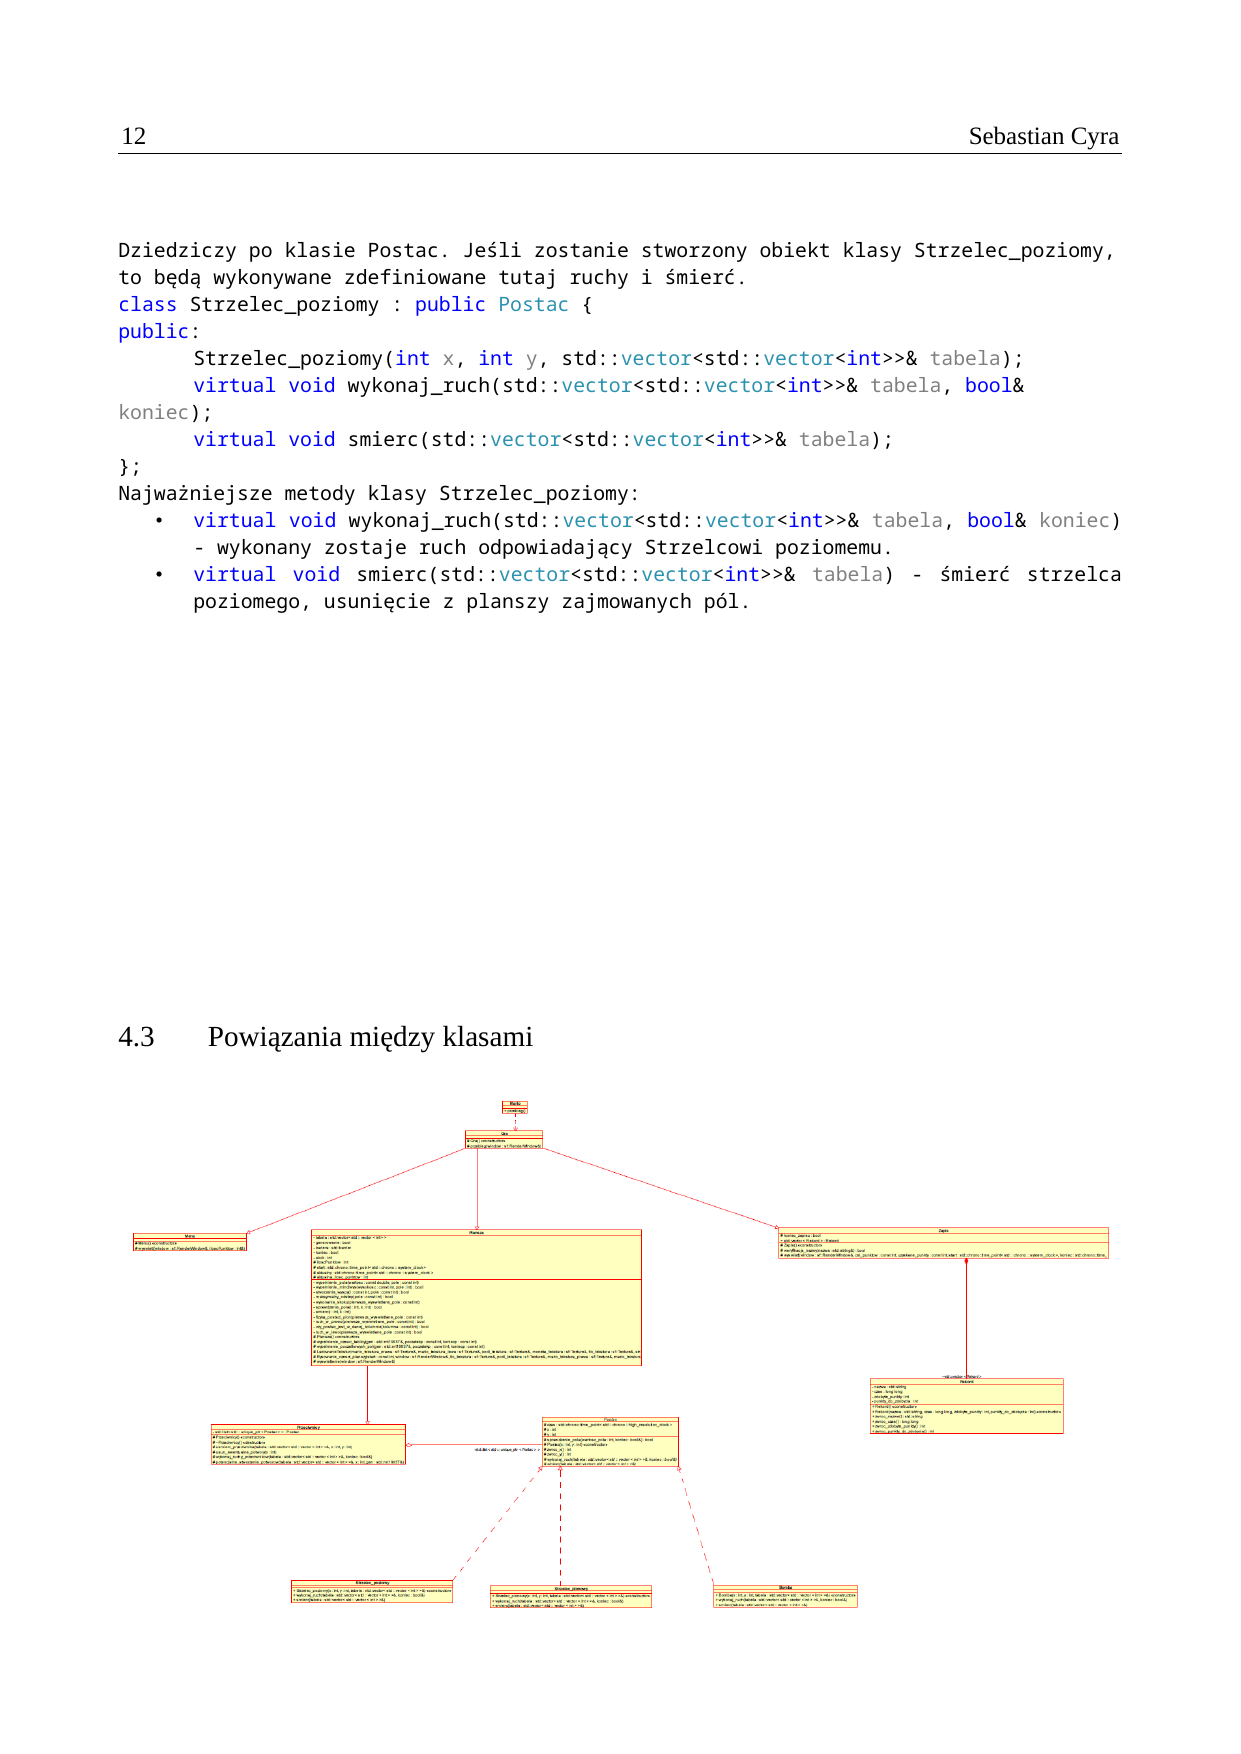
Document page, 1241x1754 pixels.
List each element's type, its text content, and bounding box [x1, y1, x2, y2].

text virtual void wykonaj_ruch(std::vector<std::vector<int>>& tabela, bool& koniec); [118, 371, 1122, 425]
list virtual void smierc(std::vector<std::vector<int>>& tabela) - śmierć strzelca poziomego, usunięcie z planszy zajmowanych pól. [156, 560, 1122, 614]
text virtual void smierc(std::vector<std::vector<int>>& tabela); [118, 425, 1122, 452]
text Strzelec_poziomy(int x, int y, std::vector<std::vector<int>>& tabela); [118, 344, 1122, 371]
list virtual void wykonaj_ruch(std::vector<std::vector<int>>& tabela, bool& koniec) - wykonany zostaje ruch odpowiadający Strzelcowi poziomemu. [156, 506, 1122, 560]
text Najważniejsze metody klasy Strzelec_poziomy: [118, 479, 1122, 506]
picture [118, 1085, 1123, 1621]
text class Strzelec_poziomy : public Postac { [118, 290, 1122, 317]
text Dziedziczy po klasie Postac. Jeśli zostanie stworzony obiekt klasy Strzelec_poziomy, to będą wykonywane zdefiniowane tutaj ruchy i śmierć. [118, 236, 1122, 290]
text 4.3 Powiązania między klasami [118, 1019, 1122, 1052]
text }; [118, 452, 1122, 479]
text public: [118, 317, 1122, 344]
